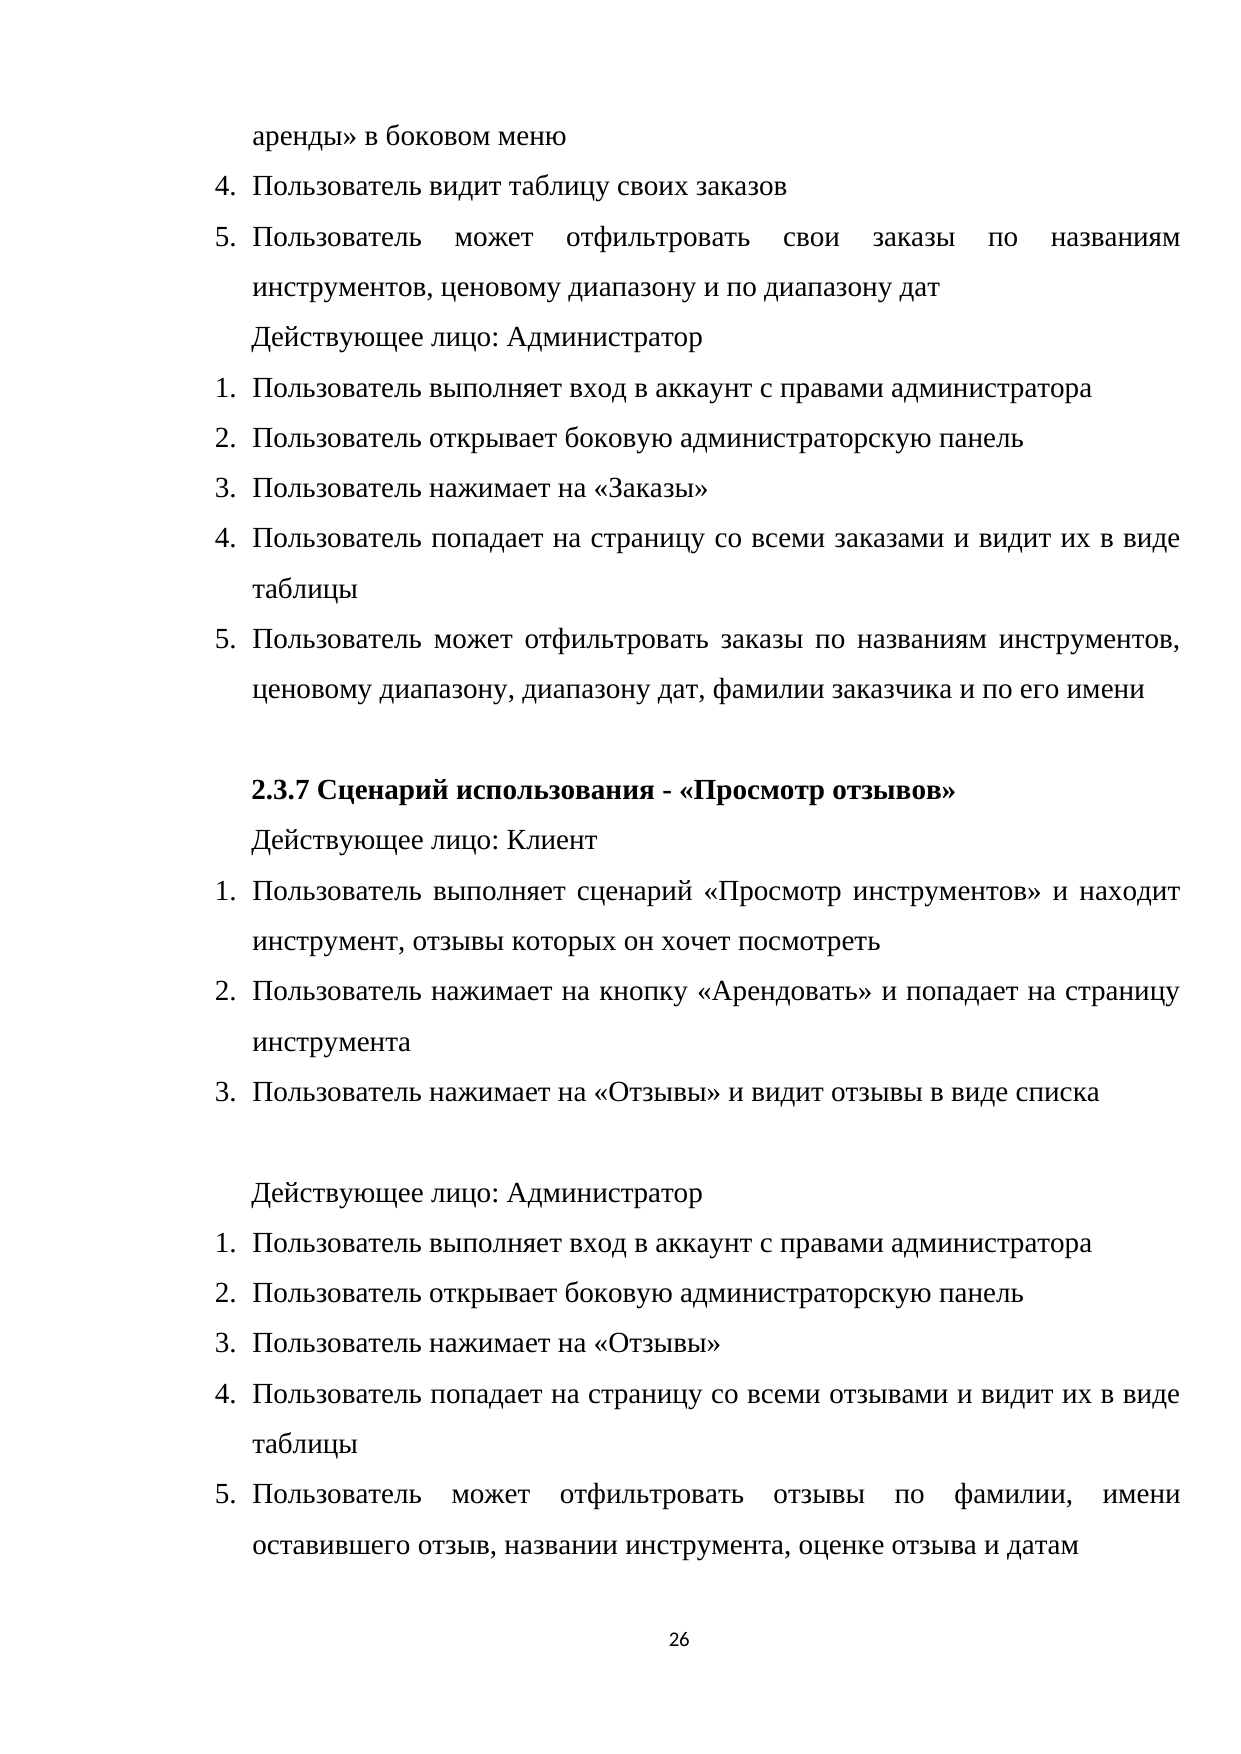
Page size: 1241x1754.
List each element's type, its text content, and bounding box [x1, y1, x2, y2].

list Пользователь открывает боковую администраторскую панель [214, 420, 1181, 453]
list Пользователь попадает на страницу со всеми отзывами и видит их в виде таблицы [214, 1376, 1181, 1460]
text 2.3.7 Сценарий использования - «Просмотр отзывов» [177, 772, 1181, 806]
list Пользователь выполняет вход в аккаунт с правами администратора [214, 1225, 1181, 1258]
text Действующее лицо: Администратор [177, 319, 1181, 353]
list Пользователь может отфильтровать свои заказы по названиям инструментов, ценовому диапазону и по диапазону дат [214, 219, 1181, 303]
list Пользователь нажимает на «Заказы» [214, 470, 1181, 504]
list Пользователь может отфильтровать отзывы по фамилии, имени оставившего отзыв, названии инструмента, оценке отзыва и датам [214, 1477, 1181, 1560]
list Пользователь нажимает на кнопку «Арендовать» и попадает на страницу инструмента [214, 973, 1181, 1057]
list Пользователь выполняет вход в аккаунт с правами администратора [214, 370, 1181, 403]
list Пользователь нажимает на «Отзывы» и видит отзывы в виде списка [214, 1074, 1181, 1108]
text Действующее лицо: Клиент [177, 822, 1181, 856]
list Пользователь нажимает на «Отзывы» [214, 1326, 1181, 1359]
list Пользователь выполняет сценарий «Просмотр инструментов» и находит инструмент, отзывы которых он хочет посмотреть [214, 873, 1181, 957]
text Действующее лицо: Администратор [177, 1175, 1181, 1208]
list Пользователь попадает на страницу со всеми заказами и видит их в виде таблицы [214, 521, 1181, 604]
list Пользователь видит таблицу своих заказов [214, 168, 1181, 202]
list Пользователь открывает боковую администраторскую панель [214, 1275, 1181, 1309]
list Пользователь может отфильтровать заказы по названиям инструментов, ценовому диапазону, диапазону дат, фамилии заказчика и по его имени [214, 621, 1181, 705]
list аренды» в боковом меню [214, 118, 1181, 152]
